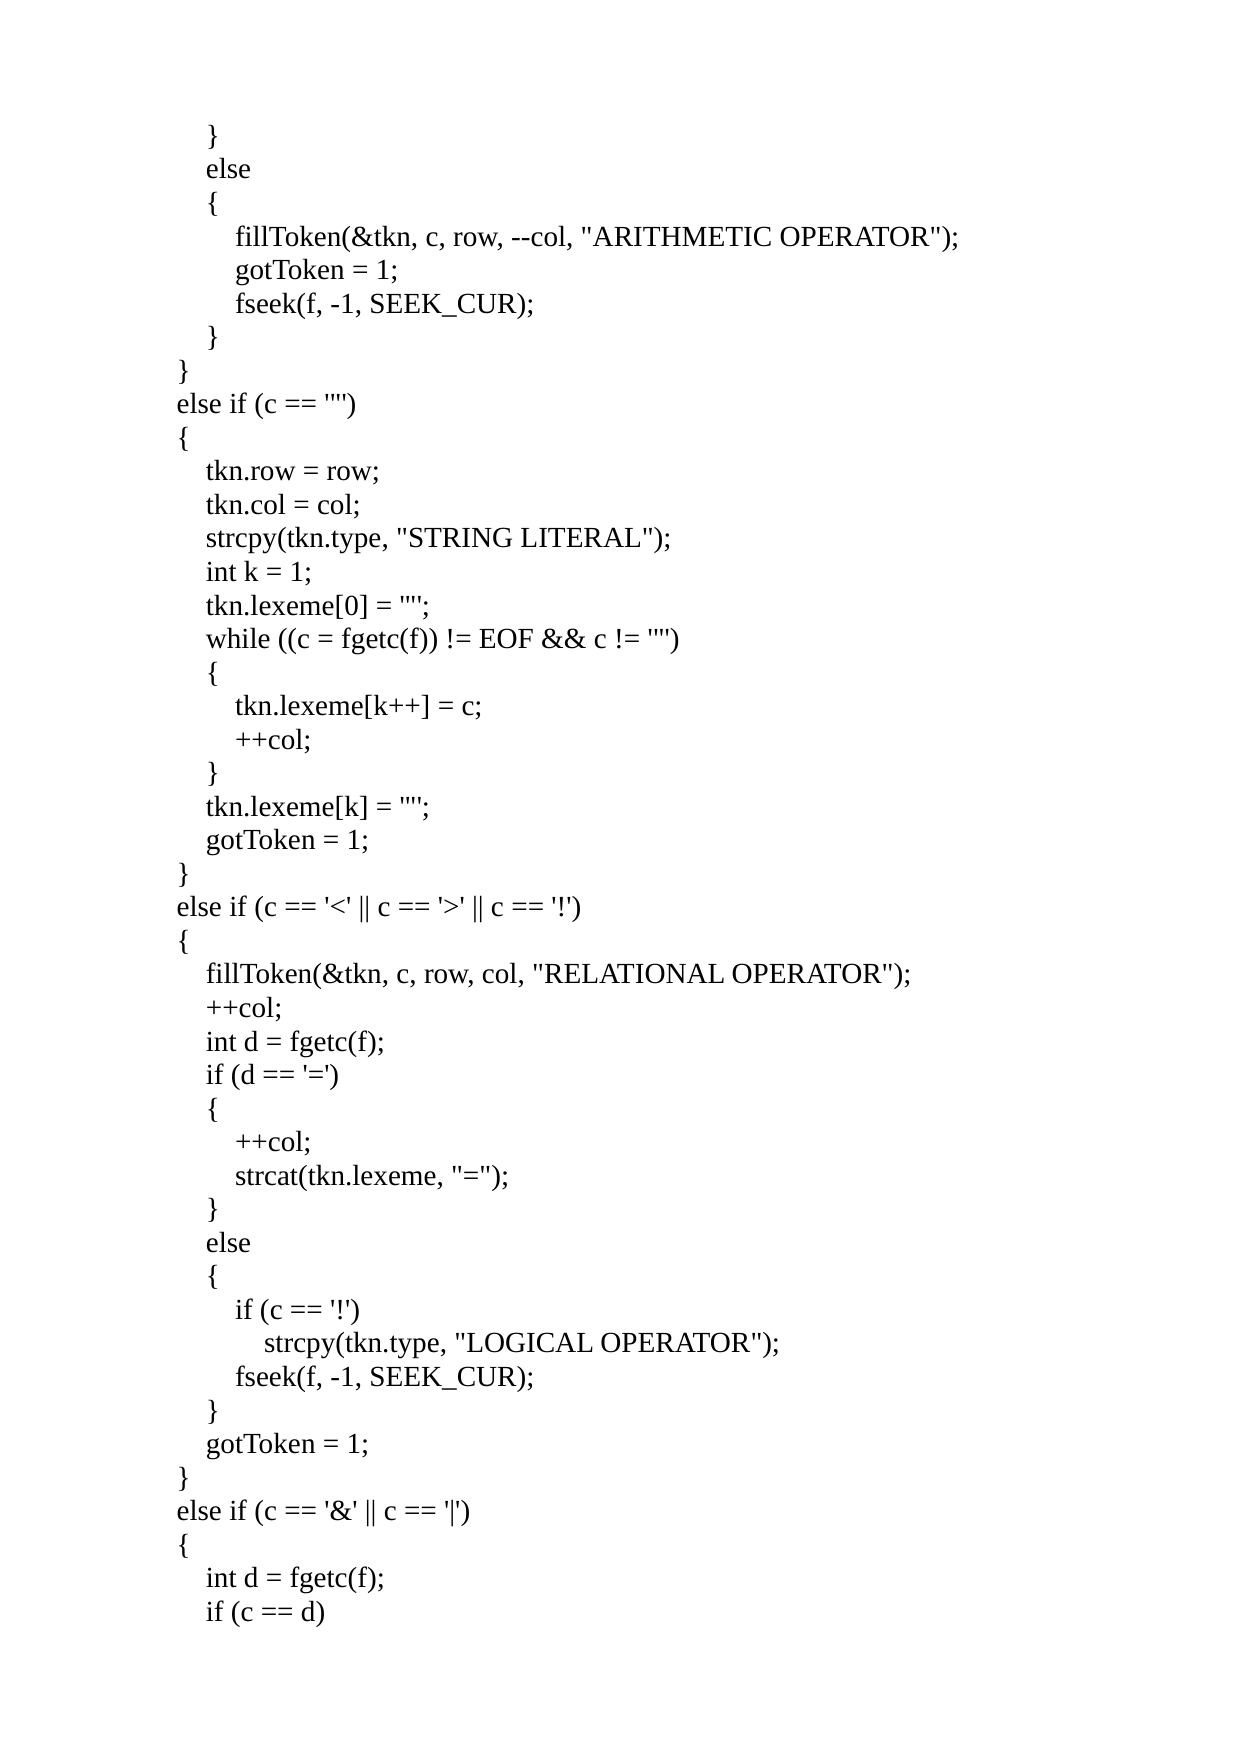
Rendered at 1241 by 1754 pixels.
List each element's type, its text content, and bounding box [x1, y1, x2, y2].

text } [118, 118, 1122, 152]
text if (c == '!') [118, 1292, 1122, 1326]
text { [118, 420, 1122, 453]
text int k = 1; [118, 554, 1122, 588]
text { [118, 923, 1122, 957]
text gotToken = 1; [118, 822, 1122, 856]
text else [118, 1225, 1122, 1258]
text int d = fgetc(f); [118, 1560, 1122, 1594]
text else if (c == '<' || c == '>' || c == '!') [118, 889, 1122, 923]
text tkn.col = col; [118, 487, 1122, 521]
text } [118, 353, 1122, 386]
text if (c == d) [118, 1594, 1122, 1627]
text } [118, 856, 1122, 889]
text tkn.lexeme[k] = '"'; [118, 789, 1122, 822]
text } [118, 319, 1122, 353]
text strcpy(tkn.type, "STRING LITERAL"); [118, 521, 1122, 554]
text strcpy(tkn.type, "LOGICAL OPERATOR"); [118, 1326, 1122, 1359]
text gotToken = 1; [118, 252, 1122, 286]
text { [118, 1091, 1122, 1124]
text strcat(tkn.lexeme, "="); [118, 1158, 1122, 1191]
text fillToken(&tkn, c, row, col, "RELATIONAL OPERATOR"); [118, 957, 1122, 990]
text tkn.lexeme[k++] = c; [118, 688, 1122, 722]
text int d = fgetc(f); [118, 1024, 1122, 1057]
text fseek(f, -1, SEEK_CUR); [118, 286, 1122, 319]
text { [118, 655, 1122, 688]
text fillToken(&tkn, c, row, --col, "ARITHMETIC OPERATOR"); [118, 219, 1122, 252]
text ++col; [118, 722, 1122, 755]
text else if (c == '"') [118, 386, 1122, 420]
text } [118, 1460, 1122, 1493]
text if (d == '=') [118, 1057, 1122, 1091]
text { [118, 185, 1122, 219]
text { [118, 1258, 1122, 1292]
text else if (c == '&' || c == '|') [118, 1493, 1122, 1527]
text while ((c = fgetc(f)) != EOF && c != '"') [118, 621, 1122, 655]
text } [118, 755, 1122, 789]
text gotToken = 1; [118, 1426, 1122, 1460]
text fseek(f, -1, SEEK_CUR); [118, 1359, 1122, 1393]
text } [118, 1191, 1122, 1225]
text ++col; [118, 990, 1122, 1024]
text } [118, 1393, 1122, 1426]
text { [118, 1527, 1122, 1560]
text tkn.lexeme[0] = '"'; [118, 588, 1122, 621]
text else [118, 152, 1122, 185]
text ++col; [118, 1124, 1122, 1158]
text tkn.row = row; [118, 453, 1122, 487]
